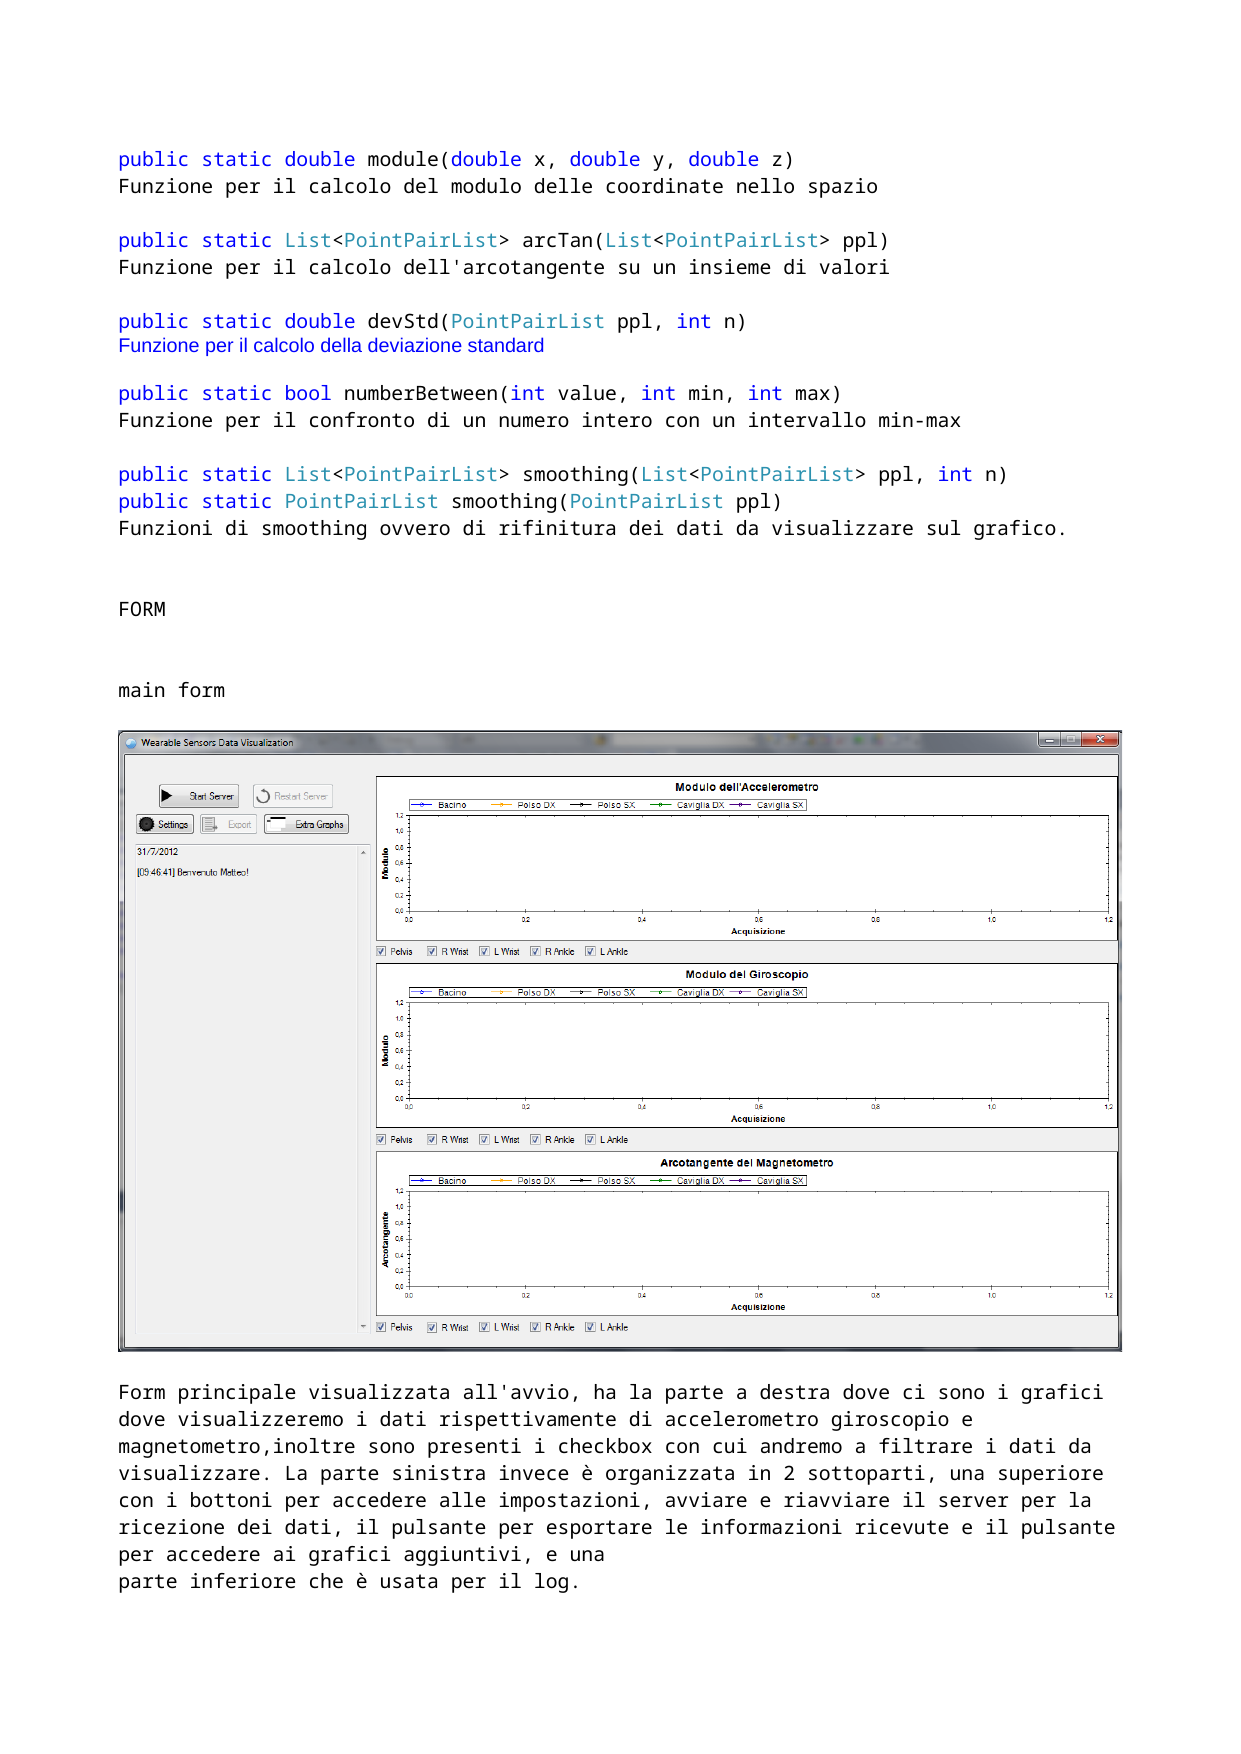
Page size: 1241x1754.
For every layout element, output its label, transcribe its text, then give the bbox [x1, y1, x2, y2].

text Form principale visualizzata all'avvio, ha la parte a destra dove ci sono i grafici dove visualizzeremo i dati rispettivamente di accelerometro giroscopio e magnetometro,inoltre sono presenti i checkbox con cui andremo a filtrare i dati da visualizzare. La parte sinistra invece è organizzata in 2 sottoparti, una superiore con i bottoni per accedere alle impostazioni, avviare e riavviare il server per la ricezione dei dati, il pulsante per esportare le informazioni ricevute e il pulsante per accedere ai grafici aggiuntivi, e una [118, 1378, 1122, 1567]
text public static double module(double x, double y, double z) [118, 145, 1122, 172]
text main form [118, 676, 1122, 703]
text public static List<PointPairList> smoothing(List<PointPairList> ppl, int n) [118, 460, 1122, 487]
text public static bool numberBetween(int value, int min, int max) [118, 379, 1122, 406]
text public static PointPairList smoothing(PointPairList ppl) [118, 487, 1122, 514]
text Funzione per il confronto di un numero intero con un intervallo min-max [118, 406, 1122, 433]
text Funzioni di smoothing ovvero di rifinitura dei dati da visualizzare sul grafico. [118, 514, 1122, 541]
text FORM [118, 595, 1122, 622]
text Funzione per il calcolo della deviazione standard [118, 334, 1122, 357]
text public static double devStd(PointPairList ppl, int n) [118, 307, 1122, 334]
picture [118, 730, 1123, 1352]
text parte inferiore che è usata per il log. [118, 1567, 1122, 1594]
text Funzione per il calcolo del modulo delle coordinate nello spazio [118, 172, 1122, 199]
text public static List<PointPairList> arcTan(List<PointPairList> ppl) [118, 226, 1122, 253]
text Funzione per il calcolo dell'arcotangente su un insieme di valori [118, 253, 1122, 280]
